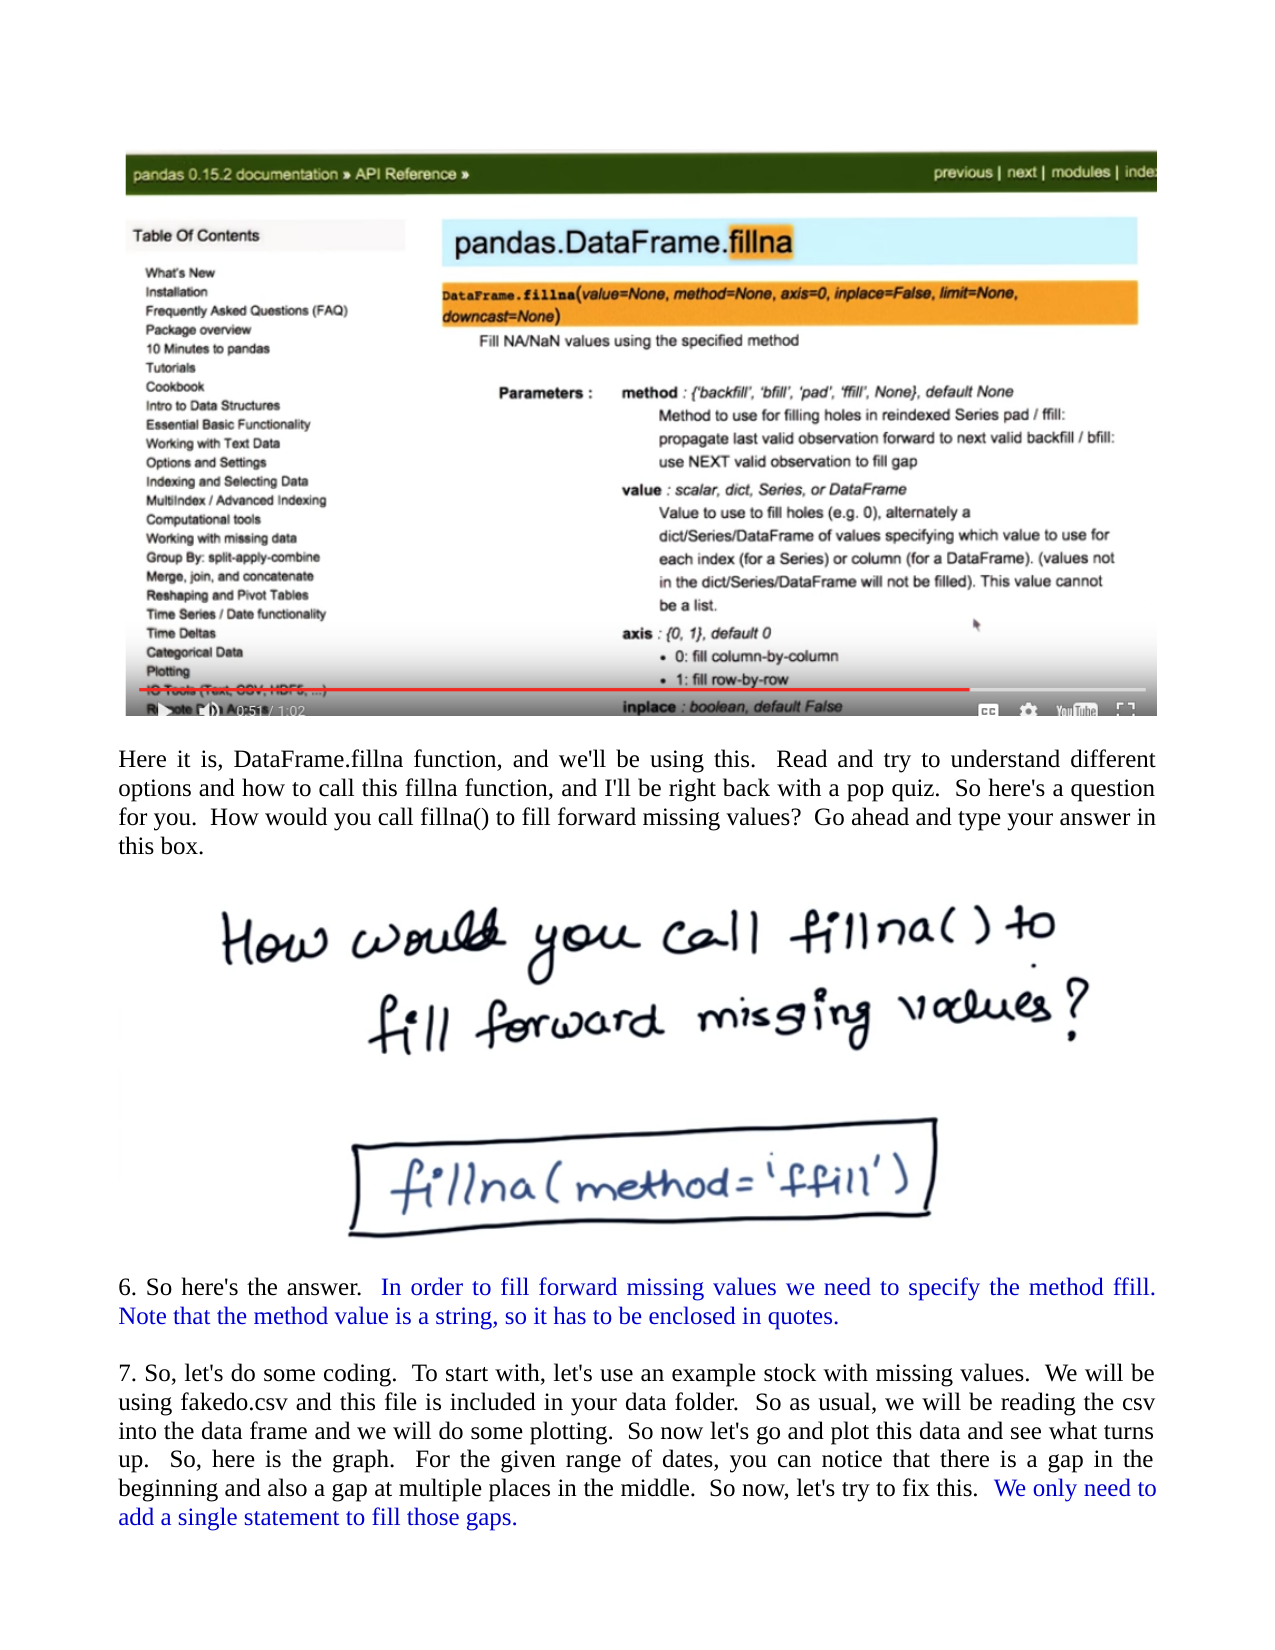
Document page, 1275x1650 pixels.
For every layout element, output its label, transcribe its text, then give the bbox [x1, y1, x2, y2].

text 6. So here's the answer. In order to fill forward missing values we need to specify the method ffill. Note that the method value is a string, so it has to be enclosed in quotes. [118, 1272, 1157, 1329]
text Here it is, DataFrame.fillna function, and we'll be using this. Read and try to understand different options and how to call this fillna function, and I'll be right back with a pop quiz. So here's a question for you. How would you call fillna() to fill forward missing values? Go ahead and type your answer in this box. [118, 744, 1157, 859]
text 7. So, let's do some coding. To start with, let's use an example stock with missing values. We will be using fakedo.csv and this file is included in your data folder. So as usual, we will be reading the csv into the data frame and we will do some plotting. So now let's go and plot this data and see what turns up. So, here is the graph. For the given range of dates, you can notice that there is a gap in the beginning and also a gap at multiple places in the middle. So now, let's try to fix this. We only need to add a single statement to fill those gaps. [118, 1358, 1157, 1531]
picture [118, 888, 1157, 1244]
picture [118, 146, 1157, 716]
